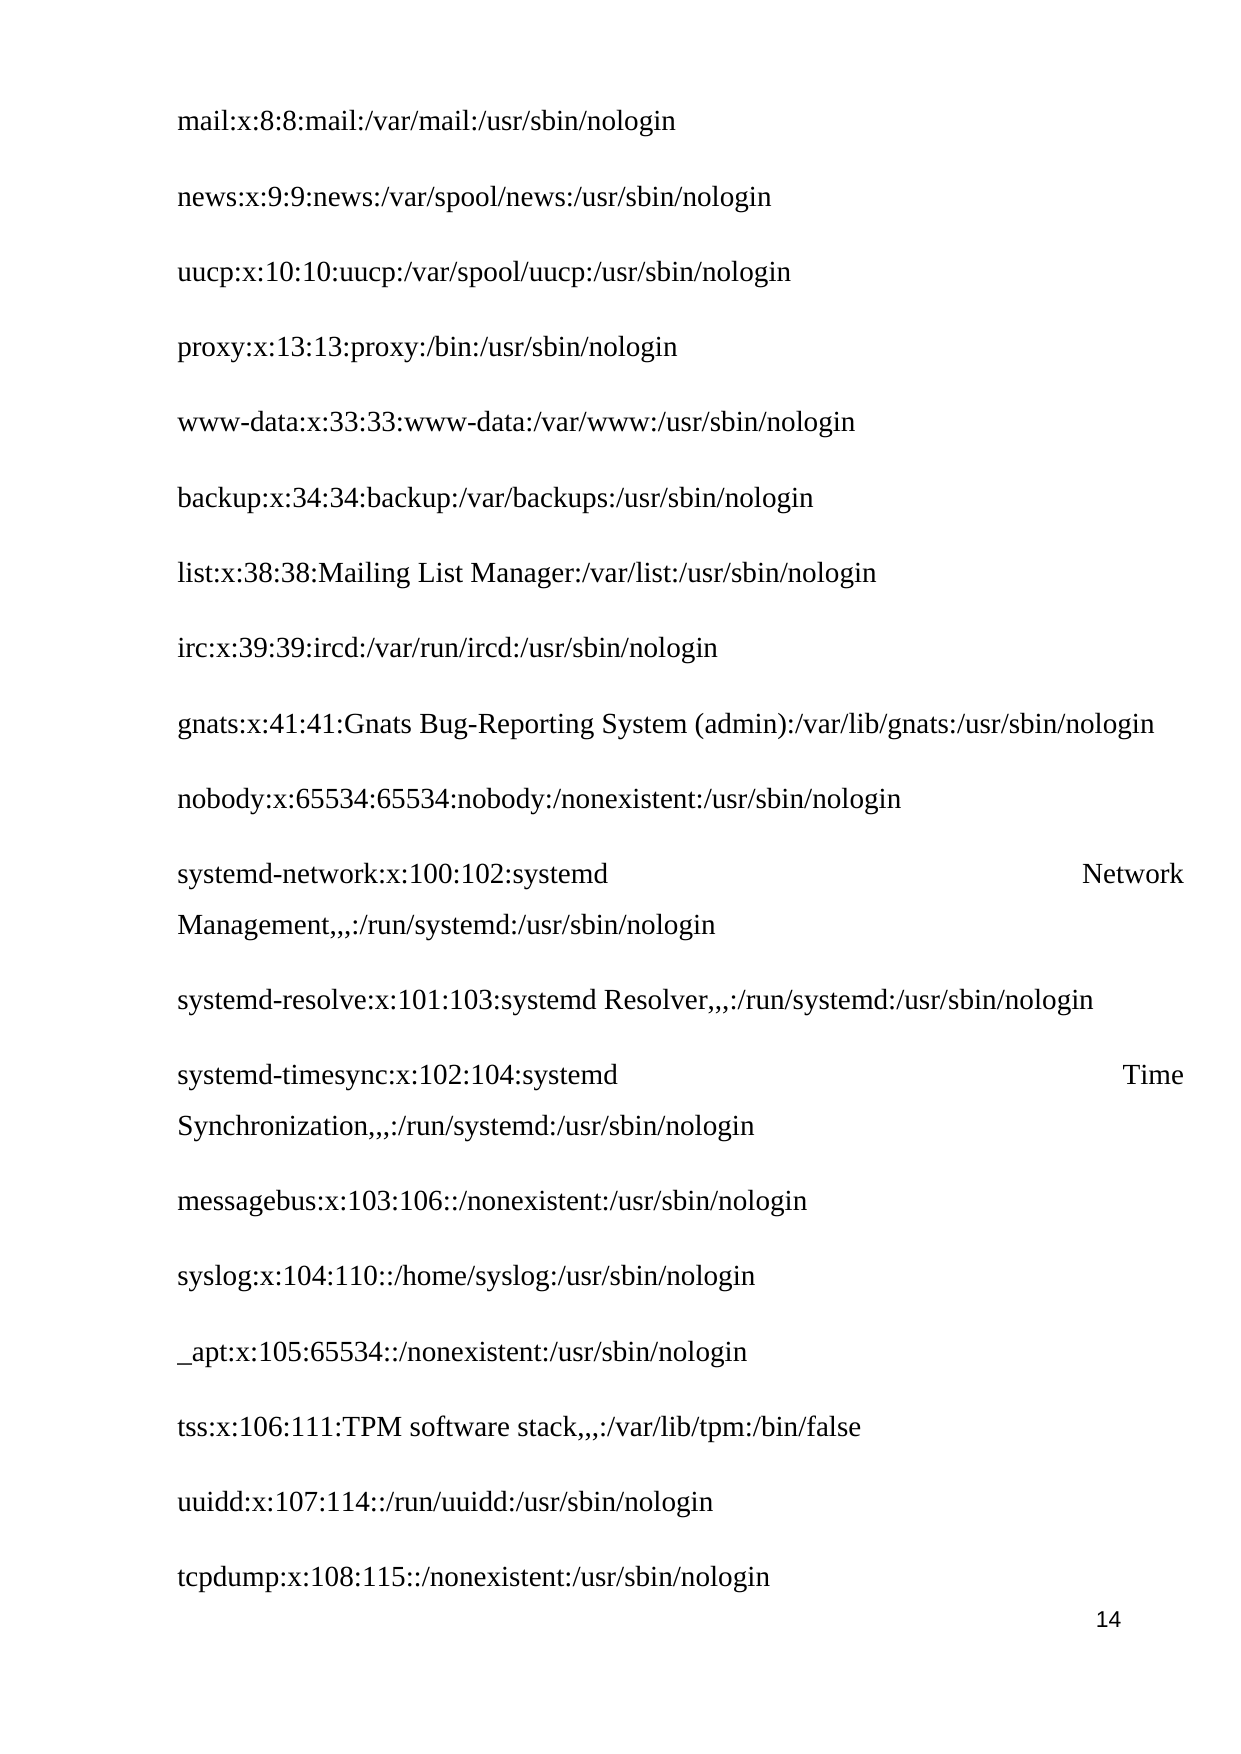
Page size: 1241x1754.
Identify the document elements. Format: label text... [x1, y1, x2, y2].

text list:x:38:38:Mailing List Manager:/var/list:/usr/sbin/nologin [177, 555, 1184, 589]
text gnats:x:41:41:Gnats Bug-Reporting System (admin):/var/lib/gnats:/usr/sbin/nologin [177, 706, 1184, 739]
text www-data:x:33:33:www-data:/var/www:/usr/sbin/nologin [177, 404, 1184, 438]
text tcpdump:x:108:115::/nonexistent:/usr/sbin/nologin [177, 1559, 1184, 1593]
text messagebus:x:103:106::/nonexistent:/usr/sbin/nologin [177, 1183, 1184, 1217]
text irc:x:39:39:ircd:/var/run/ircd:/usr/sbin/nologin [177, 631, 1184, 664]
text uucp:x:10:10:uucp:/var/spool/uucp:/usr/sbin/nologin [177, 254, 1184, 287]
text tss:x:106:111:TPM software stack,,,:/var/lib/tpm:/bin/false [177, 1409, 1184, 1442]
text backup:x:34:34:backup:/var/backups:/usr/sbin/nologin [177, 480, 1184, 513]
text news:x:9:9:news:/var/spool/news:/usr/sbin/nologin [177, 179, 1184, 212]
text systemd-timesync:x:102:104:systemd Time Synchronization,,,:/run/systemd:/usr/sbin/nologin [177, 1057, 1184, 1141]
text _apt:x:105:65534::/nonexistent:/usr/sbin/nologin [177, 1334, 1184, 1367]
text systemd-network:x:100:102:systemd Network Management,,,:/run/systemd:/usr/sbin/nologin [177, 856, 1184, 940]
text proxy:x:13:13:proxy:/bin:/usr/sbin/nologin [177, 329, 1184, 363]
text uuidd:x:107:114::/run/uuidd:/usr/sbin/nologin [177, 1484, 1184, 1518]
text nobody:x:65534:65534:nobody:/nonexistent:/usr/sbin/nologin [177, 781, 1184, 815]
text systemd-resolve:x:101:103:systemd Resolver,,,:/run/systemd:/usr/sbin/nologin [177, 982, 1184, 1016]
text mail:x:8:8:mail:/var/mail:/usr/sbin/nologin [177, 103, 1184, 137]
text syslog:x:104:110::/home/syslog:/usr/sbin/nologin [177, 1258, 1184, 1292]
